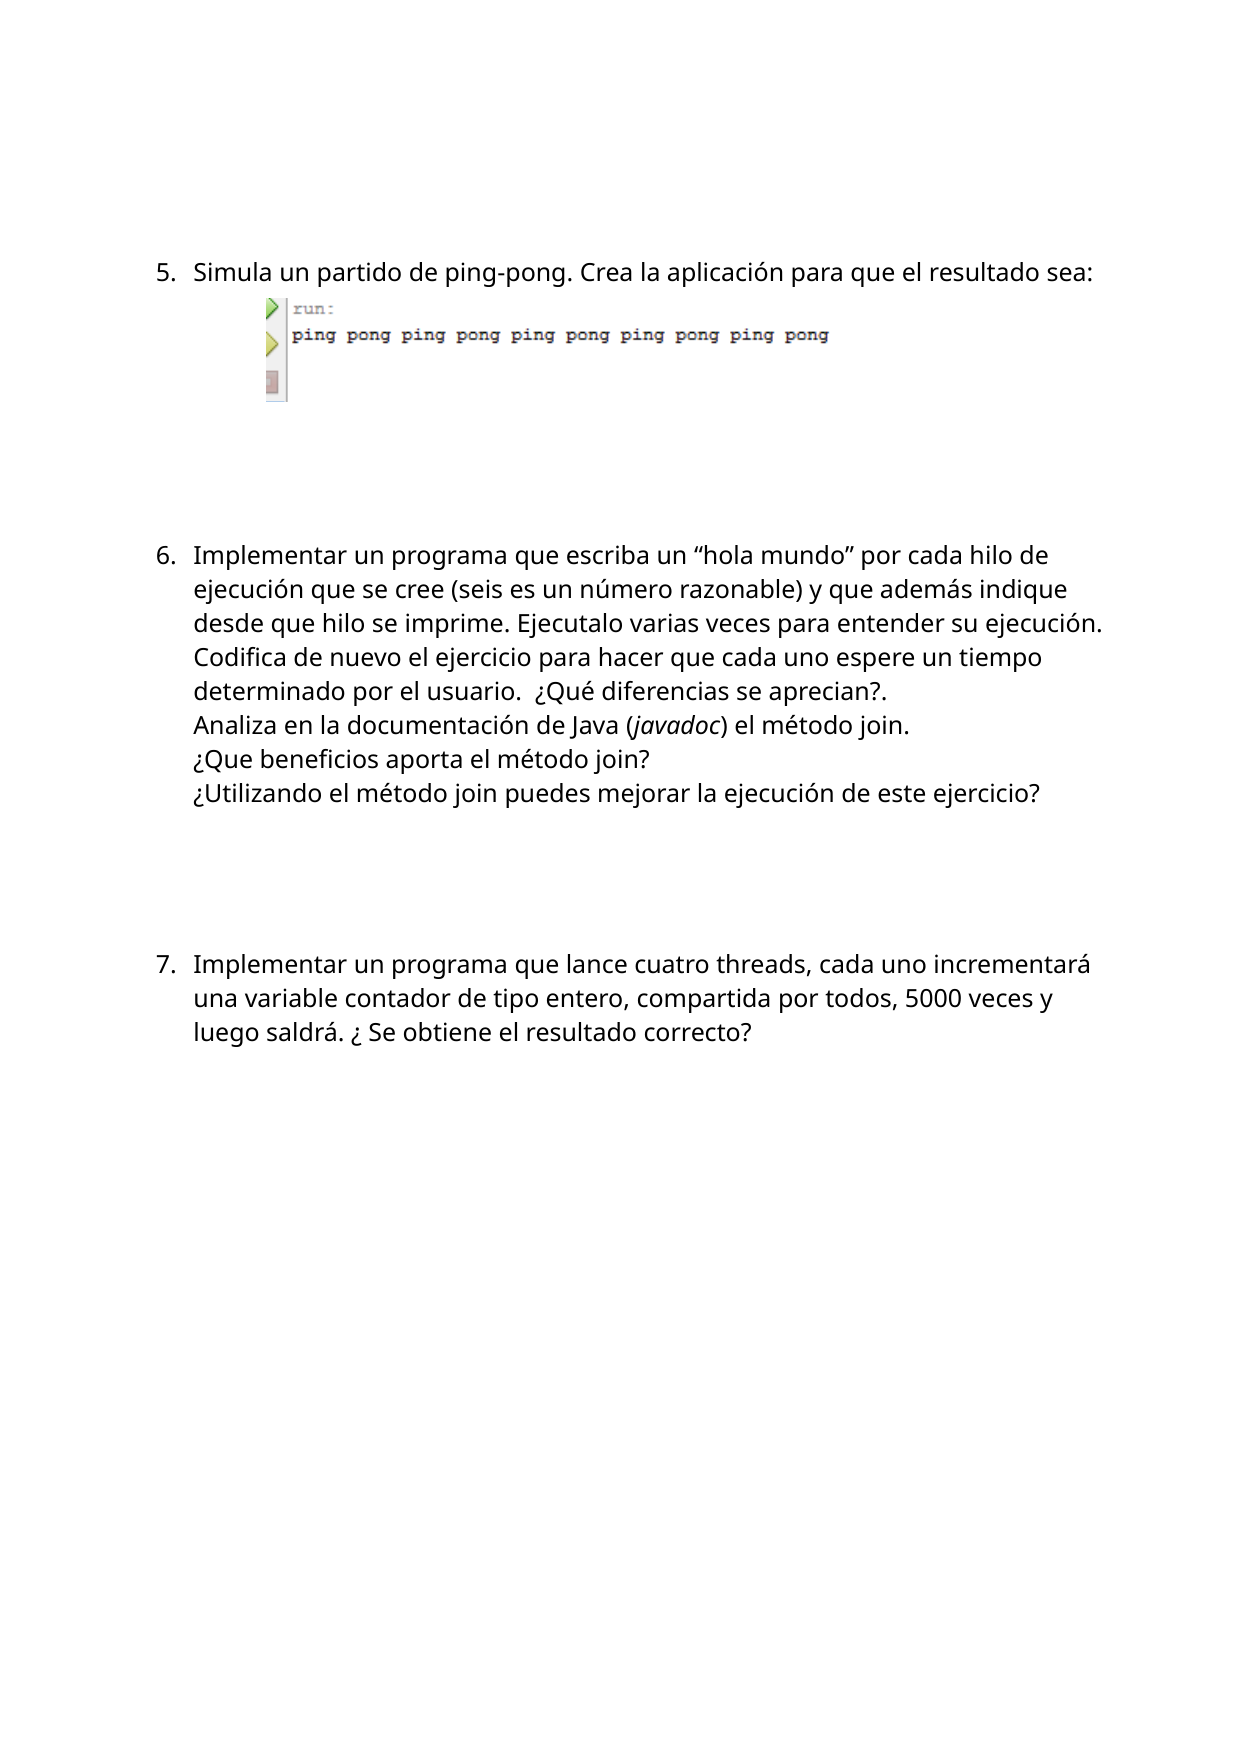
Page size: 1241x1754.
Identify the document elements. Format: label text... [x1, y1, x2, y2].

list Implementar un programa que lance cuatro threads, cada uno incrementará una variable contador de tipo entero, compartida por todos, 5000 veces y luego saldrá. ¿ Se obtiene el resultado correcto? [156, 946, 1122, 1049]
list ¿Utilizando el método join puedes mejorar la ejecución de este ejercicio? [156, 776, 1122, 810]
list Simula un partido de ping-pong. Crea la aplicación para que el resultado sea: [156, 254, 1122, 288]
list Codifica de nuevo el ejercicio para hacer que cada uno espere un tiempo determinado por el usuario. ¿Qué diferencias se aprecian?. [156, 640, 1122, 708]
list Analiza en la documentación de Java (javadoc) el método join. [156, 708, 1122, 742]
list ¿Que beneficios aporta el método join? [156, 742, 1122, 776]
list Implementar un programa que escriba un “hola mundo” por cada hilo de ejecución que se cree (seis es un número razonable) y que además indique desde que hilo se imprime. Ejecutalo varias veces para entender su ejecución. [156, 538, 1122, 640]
